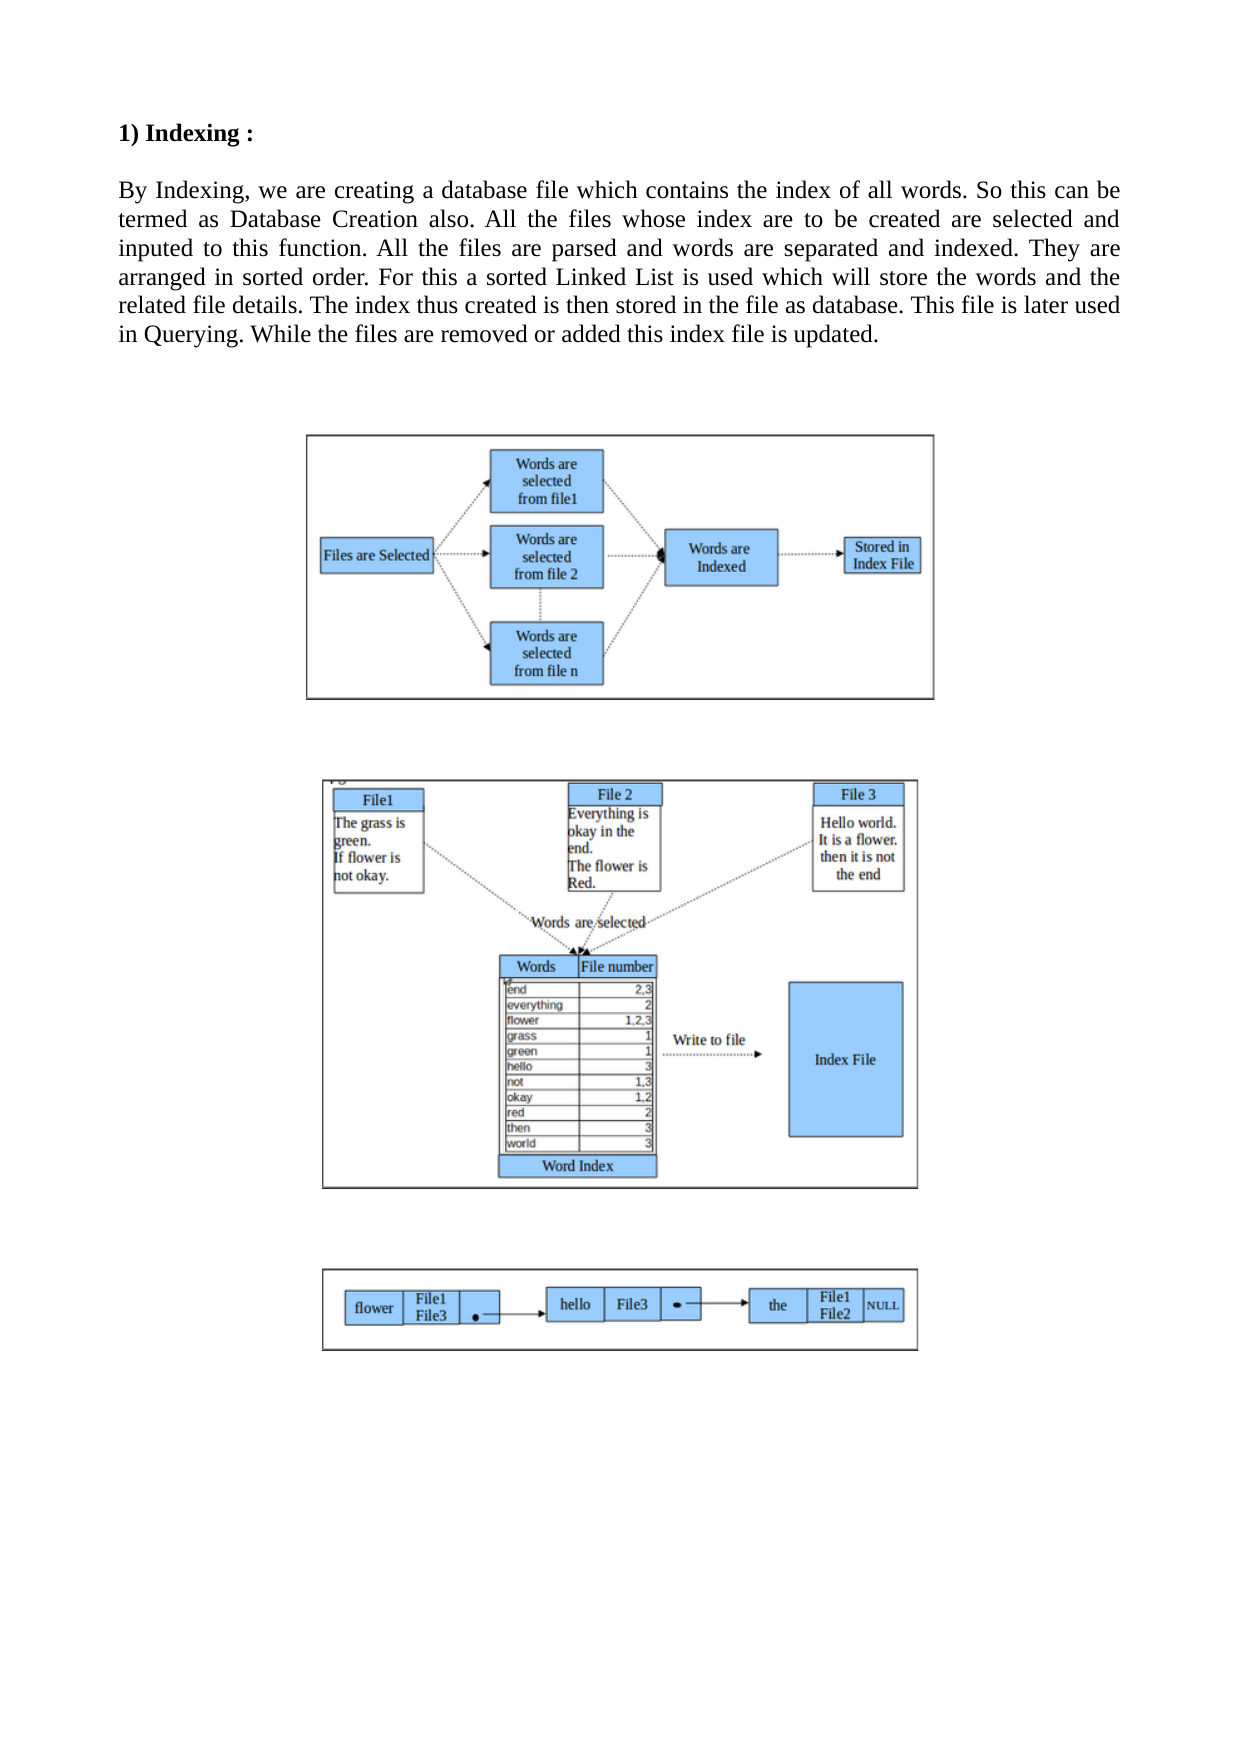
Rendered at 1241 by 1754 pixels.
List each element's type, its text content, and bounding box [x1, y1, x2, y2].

picture [322, 779, 919, 1189]
picture [305, 434, 935, 700]
text By Indexing, we are creating a database file which contains the index of all words. So this can be termed as Database Creation also. All the files whose index are to be created are selected and inputed to this function. All the files are parsed and words are separated and indexed. They are arranged in sorted order. For this a sorted Linked List is used which will store the words and the related file details. The index thus created is then stored in the file as database. This file is later used in Querying. While the files are removed or added this index file is updated. [118, 176, 1122, 348]
picture [322, 1268, 919, 1351]
text 1) Indexing : [118, 118, 1122, 147]
